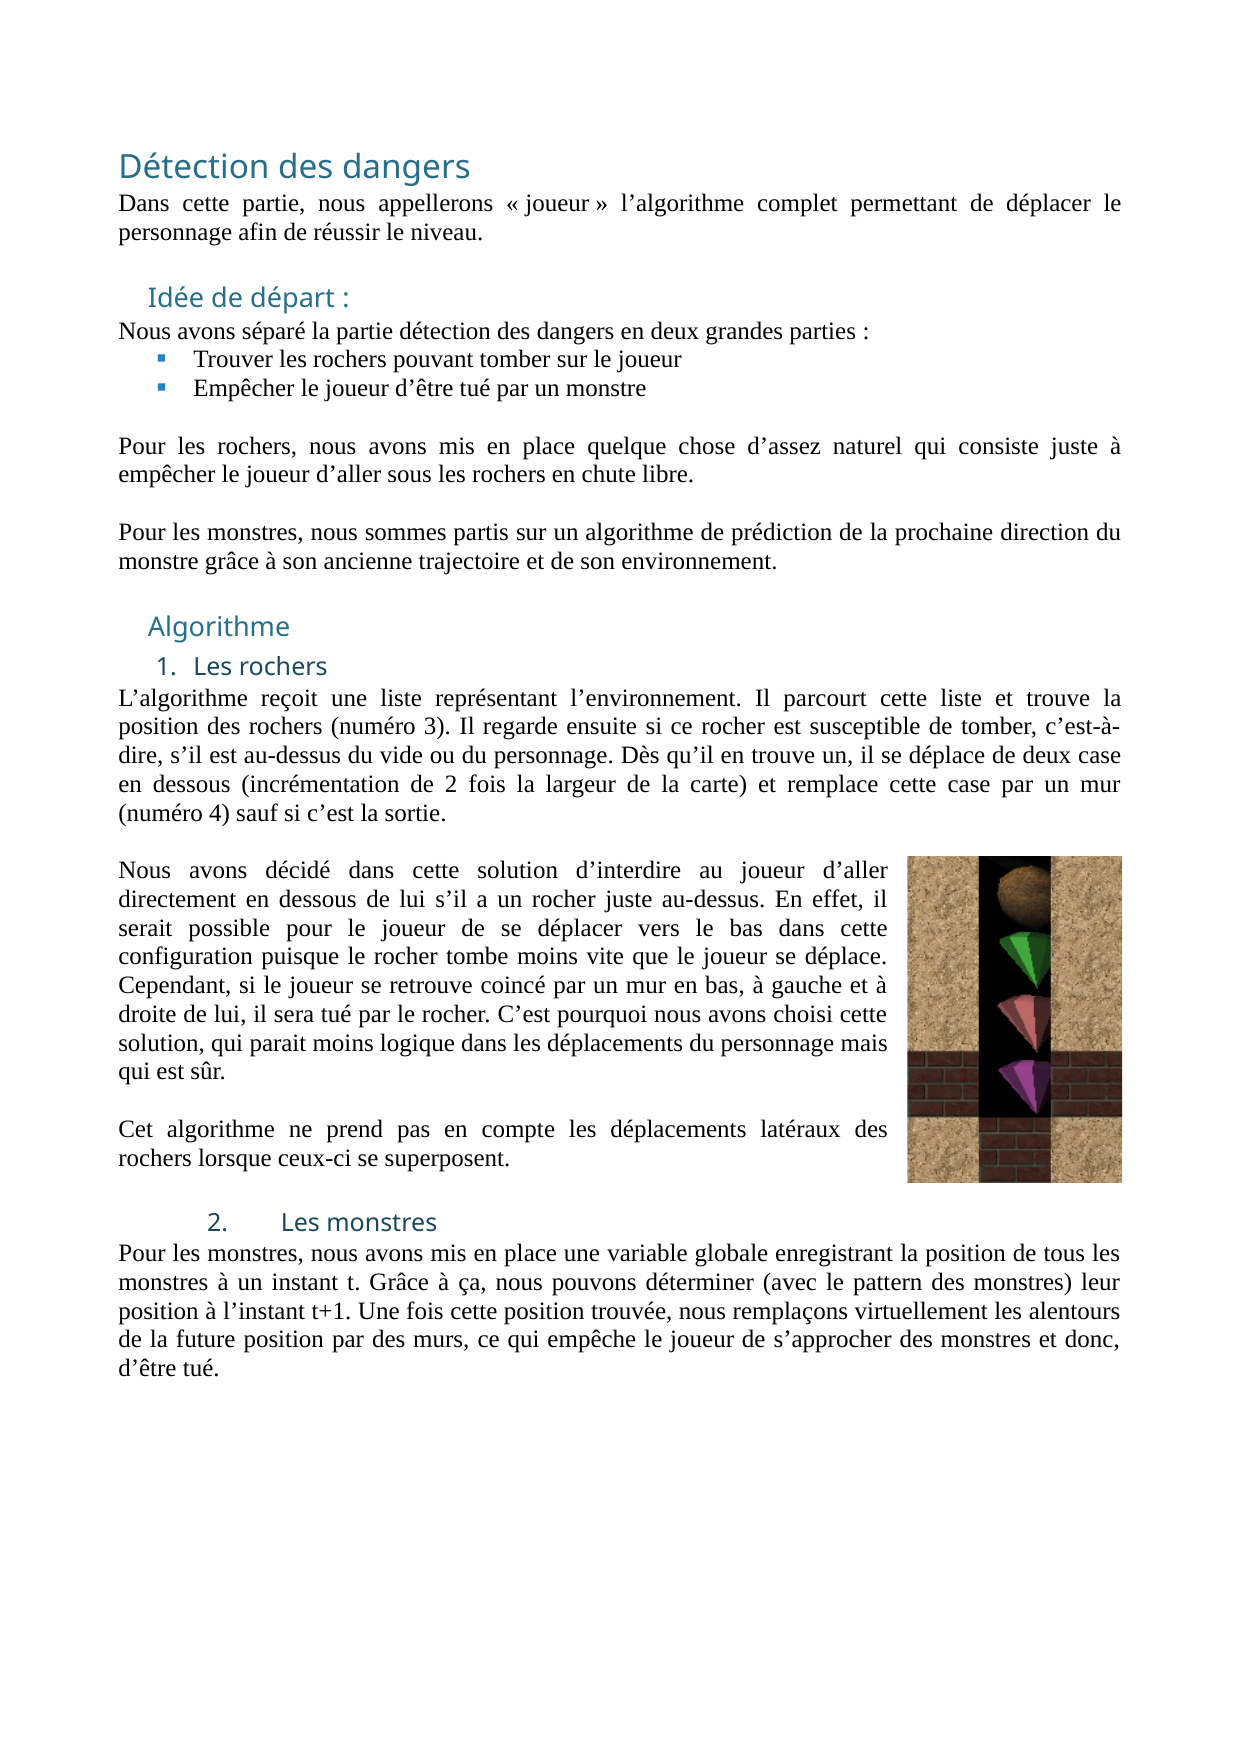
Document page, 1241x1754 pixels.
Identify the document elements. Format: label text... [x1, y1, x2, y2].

list Empêcher le joueur d’être tué par un monstre [156, 373, 1122, 402]
subtitle Algorithme [148, 607, 1122, 644]
text Dans cette partie, nous appellerons « joueur » l’algorithme complet permettant de déplacer le personnage afin de réussir le niveau. [118, 188, 1122, 246]
picture [907, 856, 1123, 1183]
subtitle Les rochers [156, 648, 1122, 683]
list Trouver les rochers pouvant tomber sur le joueur [156, 344, 1122, 373]
subtitle Les monstres [207, 1204, 1122, 1238]
text Nous avons décidé dans cette solution d’interdire au joueur d’aller directement en dessous de lui s’il a un rocher juste au-dessus. En effet, il serait possible pour le joueur de se déplacer vers le bas dans cette configuration puisque le rocher tombe moins vite que le joueur se déplace. Cependant, si le joueur se retrouve coincé par un mur en bas, à gauche et à droite de lui, il sera tué par le rocher. C’est pourquoi nous avons choisi cette solution, qui parait moins logique dans les déplacements du personnage mais qui est sûr. [118, 855, 1122, 1085]
text L’algorithme reçoit une liste représentant l’environnement. Il parcourt cette liste et trouve la position des rochers (numéro 3). Il regarde ensuite si ce rocher est susceptible de tomber, c’est-à-dire, s’il est au-dessus du vide ou du personnage. Dès qu’il en trouve un, il se déplace de deux case en dessous (incrémentation de 2 fois la largeur de la carte) et remplace cette case par un mur (numéro 4) sauf si c’est la sortie. [118, 683, 1122, 826]
subtitle Idée de départ : [148, 279, 1122, 316]
text Pour les rochers, nous avons mis en place quelque chose d’assez naturel qui consiste juste à empêcher le joueur d’aller sous les rochers en chute libre. [118, 431, 1122, 488]
text Pour les monstres, nous sommes partis sur un algorithme de prédiction de la prochaine direction du monstre grâce à son ancienne trajectoire et de son environnement. [118, 517, 1122, 574]
text Pour les monstres, nous avons mis en place une variable globale enregistrant la position de tous les monstres à un instant t. Grâce à ça, nous pouvons déterminer (avec le pattern des monstres) leur position à l’instant t+1. Une fois cette position trouvée, nous remplaçons virtuellement les alentours de la future position par des murs, ce qui empêche le joueur de s’approcher des monstres et donc, d’être tué. [118, 1238, 1122, 1382]
subtitle Détection des dangers [118, 143, 1122, 188]
text Cet algorithme ne prend pas en compte les déplacements latéraux des rochers lorsque ceux-ci se superposent. [118, 1114, 907, 1171]
text Nous avons séparé la partie détection des dangers en deux grandes parties : [118, 316, 1122, 344]
